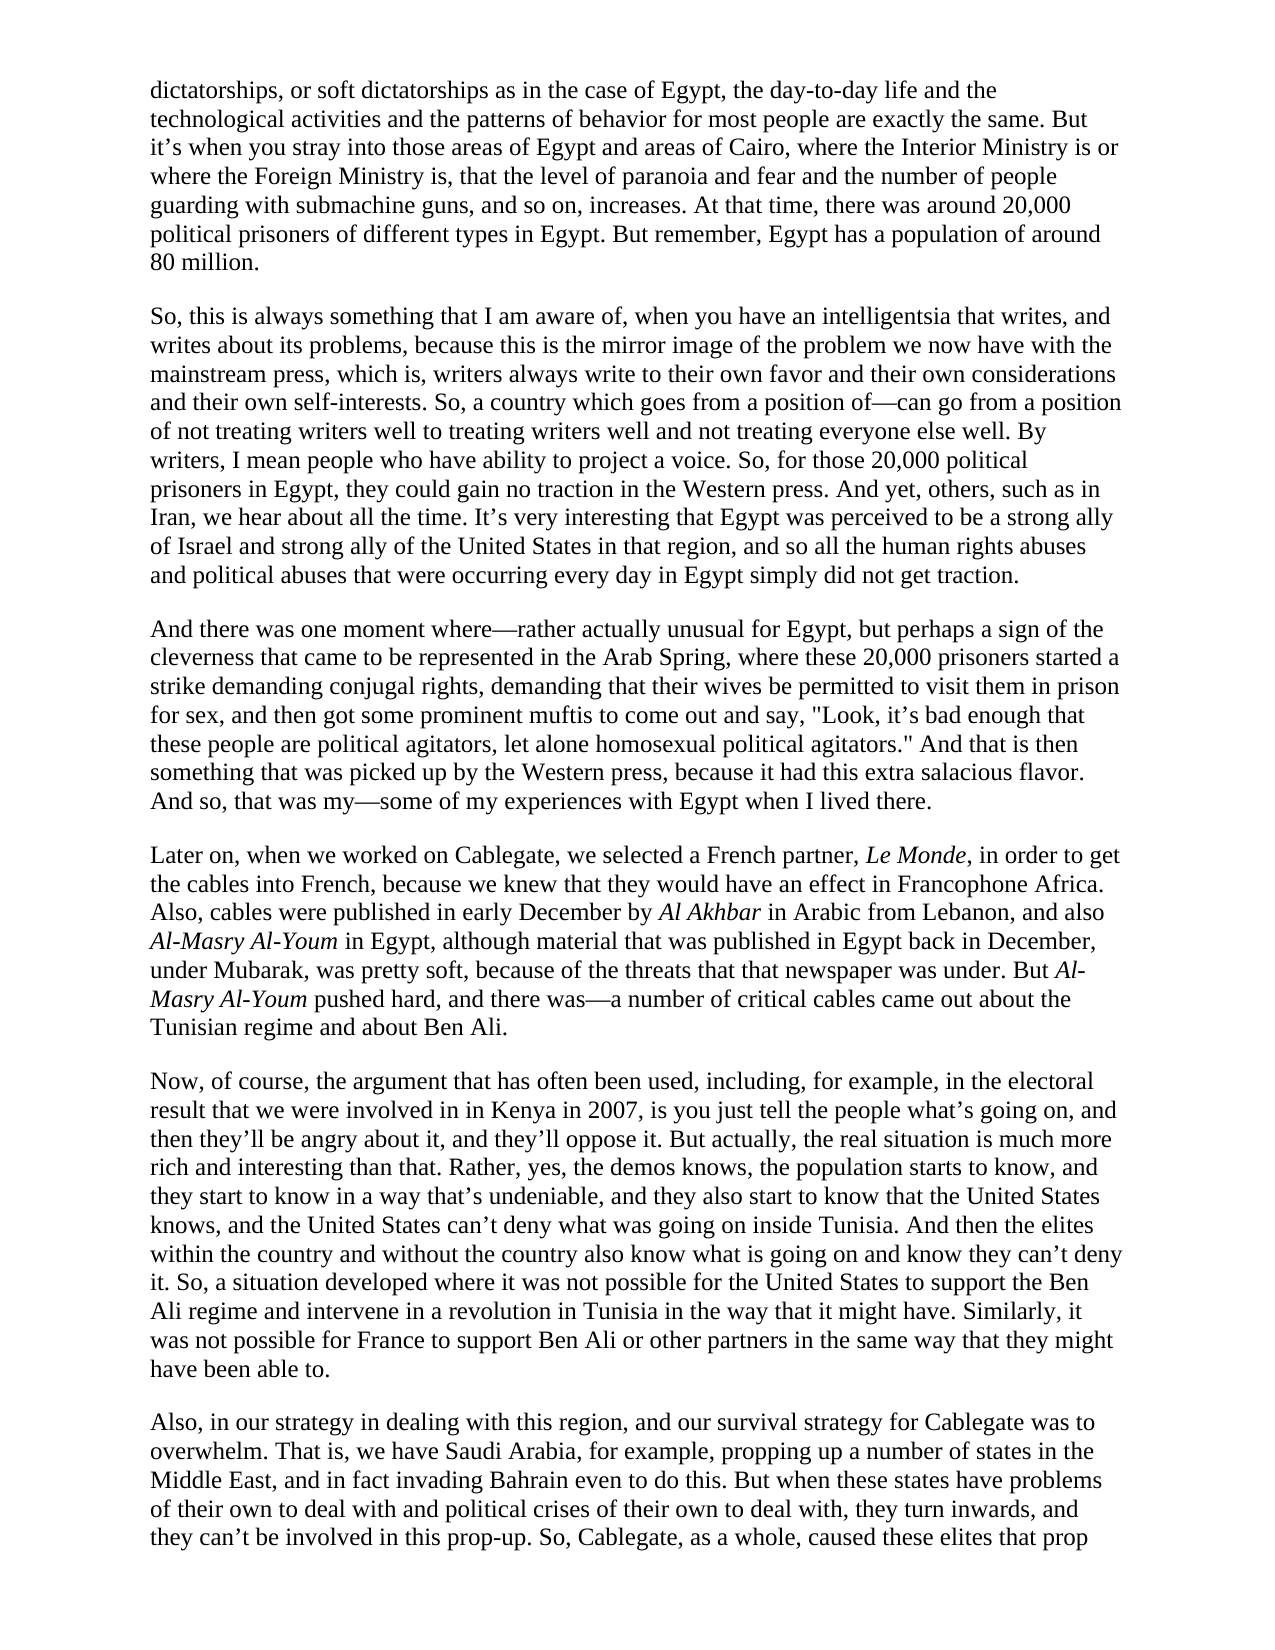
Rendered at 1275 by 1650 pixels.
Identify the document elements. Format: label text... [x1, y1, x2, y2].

text So, this is always something that I am aware of, when you have an intelligentsia that writes, and writes about its problems, because this is the mirror image of the problem we now have with the mainstream press, which is, writers always write to their own favor and their own considerations and their own self-interests. So, a country which goes from a position of—can go from a position of not treating writers well to treating writers well and not treating everyone else well. By writers, I mean people who have ability to project a voice. So, for those 20,000 political prisoners in Egypt, they could gain no traction in the Western press. And yet, others, such as in Iran, we hear about all the time. It’s very interesting that Egypt was perceived to be a strong ally of Israel and strong ally of the United States in that region, and so all the human rights abuses and political abuses that were occurring every day in Egypt simply did not get traction. [150, 301, 1125, 589]
text Also, in our strategy in dealing with this region, and our survival strategy for Cablegate was to overwhelm. That is, we have Saudi Arabia, for example, propping up a number of states in the Middle East, and in fact invading Bahrain even to do this. But when these states have problems of their own to deal with and political crises of their own to deal with, they turn inwards, and they can’t be involved in this prop-up. So, Cablegate, as a whole, caused these elites that prop [150, 1407, 1125, 1551]
text Later on, when we worked on Cablegate, we selected a French partner, Le Monde, in order to get the cables into French, because we knew that they would have an effect in Francophone Africa. Also, cables were published in early December by Al Akhbar in Arabic from Lebanon, and also Al-Masry Al-Youm in Egypt, although material that was published in Egypt back in December, under Mubarak, was pretty soft, because of the threats that that newspaper was under. But Al-Masry Al-Youm pushed hard, and there was—a number of critical cables came out about the Tunisian regime and about Ben Ali. [150, 840, 1125, 1041]
text And there was one moment where—rather actually unusual for Egypt, but perhaps a sign of the cleverness that came to be represented in the Arab Spring, where these 20,000 prisoners started a strike demanding conjugal rights, demanding that their wives be permitted to visit them in prison for sex, and then got some prominent muftis to come out and say, "Look, it’s bad enough that these people are political agitators, let alone homosexual political agitators." And that is then something that was picked up by the Western press, because it had this extra salacious flavor. And so, that was my—some of my experiences with Egypt when I lived there. [150, 614, 1125, 815]
text Now, of course, the argument that has often been used, including, for example, in the electoral result that we were involved in in Kenya in 2007, is you just tell the people what’s going on, and then they’ll be angry about it, and they’ll oppose it. But actually, the real situation is much more rich and interesting than that. Rather, yes, the demos knows, the population starts to know, and they start to know in a way that’s undeniable, and they also start to know that the United States knows, and the United States can’t deny what was going on inside Tunisia. And then the elites within the country and without the country also know what is going on and know they can’t deny it. So, a situation developed where it was not possible for the United States to support the Ben Ali regime and intervene in a revolution in Tunisia in the way that it might have. Similarly, it was not possible for France to support Ben Ali or other partners in the same way that they might have been able to. [150, 1066, 1125, 1382]
text dictatorships, or soft dictatorships as in the case of Egypt, the day-to-day life and the technological activities and the patterns of behavior for most people are exactly the same. But it’s when you stray into those areas of Egypt and areas of Cairo, where the Interior Ministry is or where the Foreign Ministry is, that the level of paranoia and fear and the number of people guarding with submachine guns, and so on, increases. At that time, there was around 20,000 political prisoners of different types in Egypt. But remember, Egypt has a population of around 80 million. [150, 75, 1125, 276]
